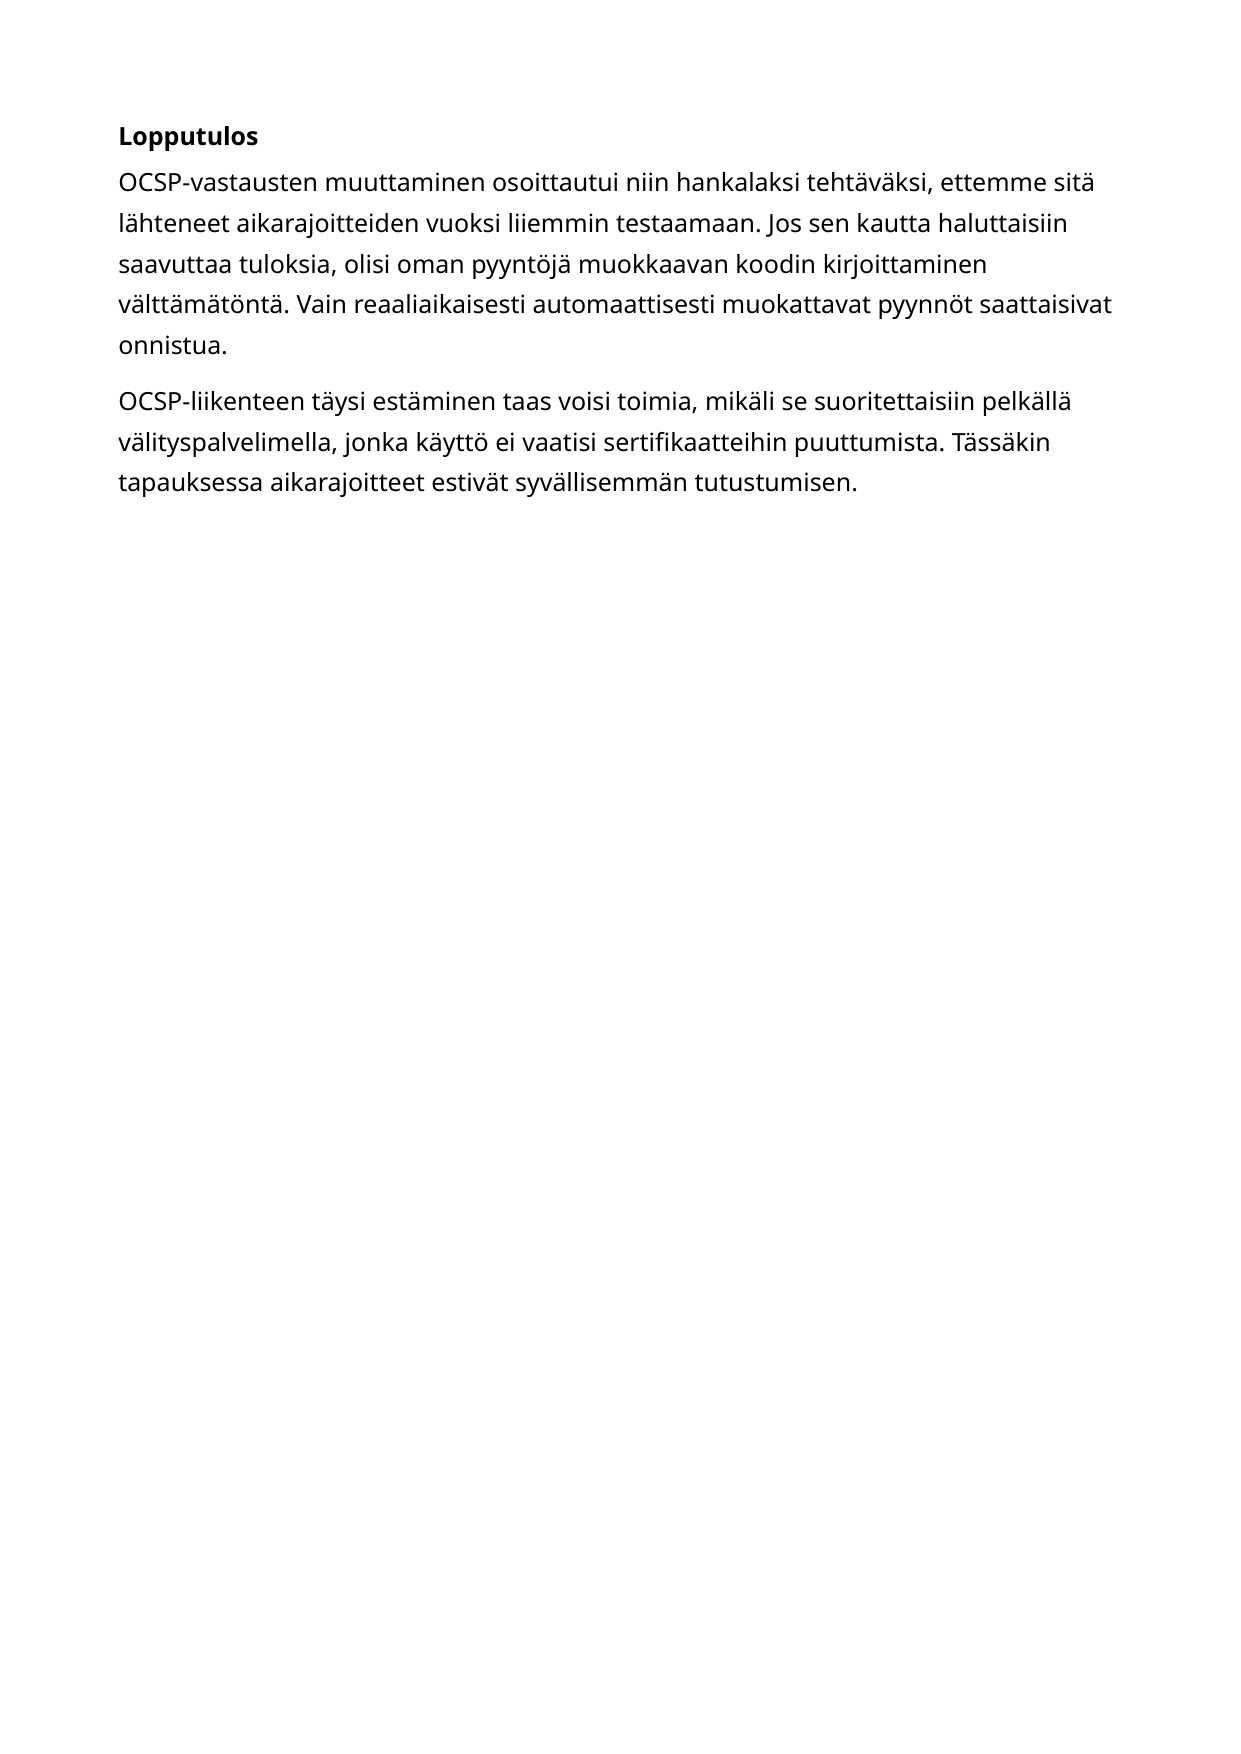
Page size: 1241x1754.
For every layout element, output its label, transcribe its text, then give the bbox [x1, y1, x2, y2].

text OCSP-vastausten muuttaminen osoittautui niin hankalaksi tehtäväksi, ettemme sitä lähteneet aikarajoitteiden vuoksi liiemmin testaamaan. Jos sen kautta haluttaisiin saavuttaa tuloksia, olisi oman pyyntöjä muokkaavan koodin kirjoittaminen välttämätöntä. Vain reaaliaikaisesti automaattisesti muokattavat pyynnöt saattaisivat onnistua. [118, 165, 1122, 362]
text OCSP-liikenteen täysi estäminen taas voisi toimia, mikäli se suoritettaisiin pelkällä välityspalvelimella, jonka käyttö ei vaatisi sertifikaatteihin puuttumista. Tässäkin tapauksessa aikarajoitteet estivät syvällisemmän tutustumisen. [118, 383, 1122, 499]
subtitle Lopputulos [118, 118, 1122, 152]
